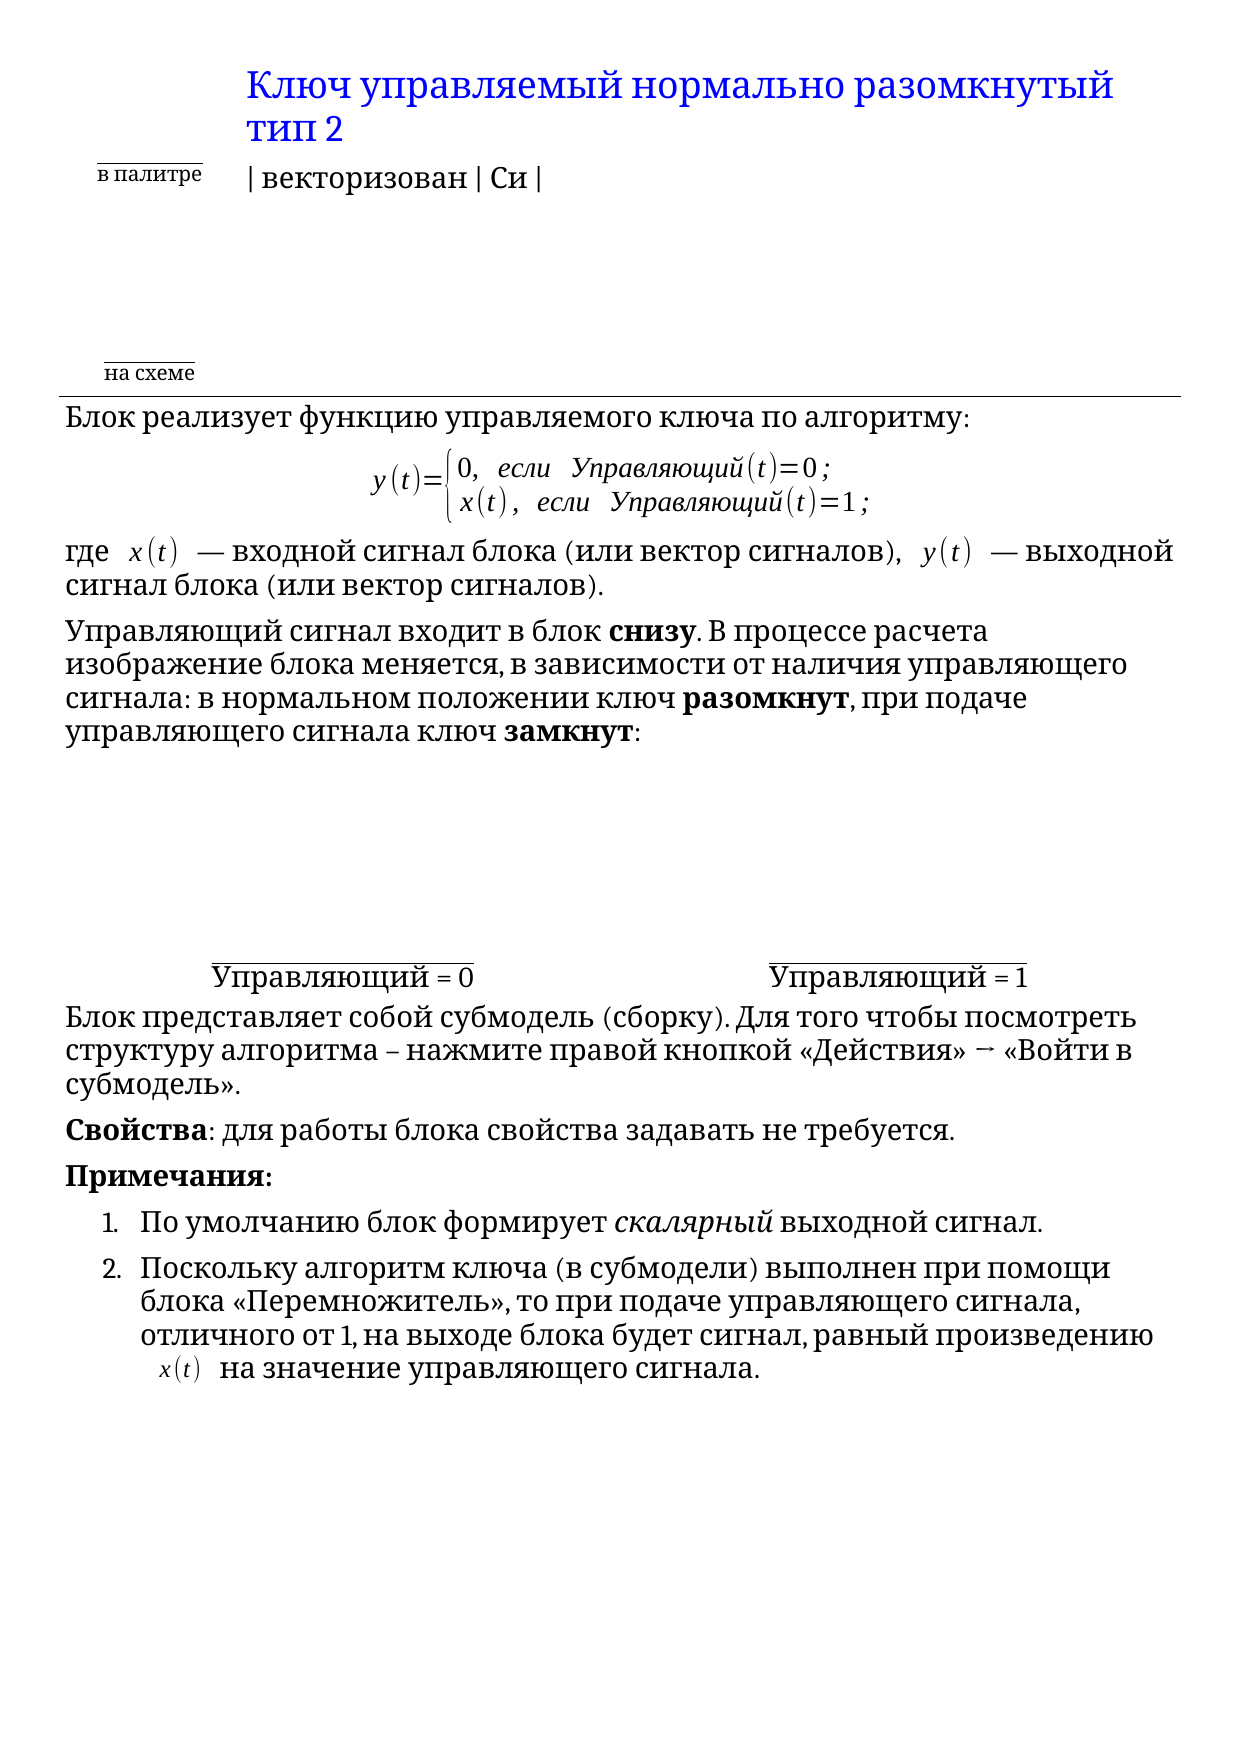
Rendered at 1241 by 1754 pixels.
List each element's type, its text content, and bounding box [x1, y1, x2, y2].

table_cell Управляющий = 0 [65, 956, 620, 1001]
table_cell Блок реализует функцию управляемого ключа по алгоритму: где— входной сигнал блока (или вектор сигналов),— выходной сигнал блока (или вектор сигналов). Управляющий сигнал входит в блок снизу. В процессе расчета изображение блока меняется, в зависимости от наличия управляющего сигнала: в нормальном положении ключ разомкнут, при подаче управляющего сигнала ключ замкнут: Блок представляет собой субмодель (сборку). Для того чтобы посмотреть структуру алгоритма – нажмите правой кнопкой «Действия» → «Войти в субмодель». Свойства: для работы блока свойства задавать не требуется. Примечания: По умолчанию блок формирует скалярный выходной сигнал. Поскольку алгоритм ключа (в субмодели) выполнен при помощи блока «Перемножитель», то при подаче управляющего сигнала, отличного от 1, на выходе блока будет сигнал, равный произведениюна значение управляющего сигнала. [59, 397, 1181, 1404]
table_cell в палитре [59, 157, 240, 214]
table_cell [59, 214, 240, 356]
table_cell [240, 214, 1181, 356]
table_cell Управляющий = 1 [620, 956, 1175, 1001]
table_header [59, 59, 240, 157]
table_cell [240, 356, 1181, 396]
table_header [65, 761, 620, 956]
table_header Ключ управляемый нормально разомкнутый тип 2 [240, 59, 1181, 157]
table_cell на схеме [59, 356, 240, 396]
table_cell | векторизован | Си | [240, 157, 1181, 214]
table_header [620, 761, 1175, 956]
